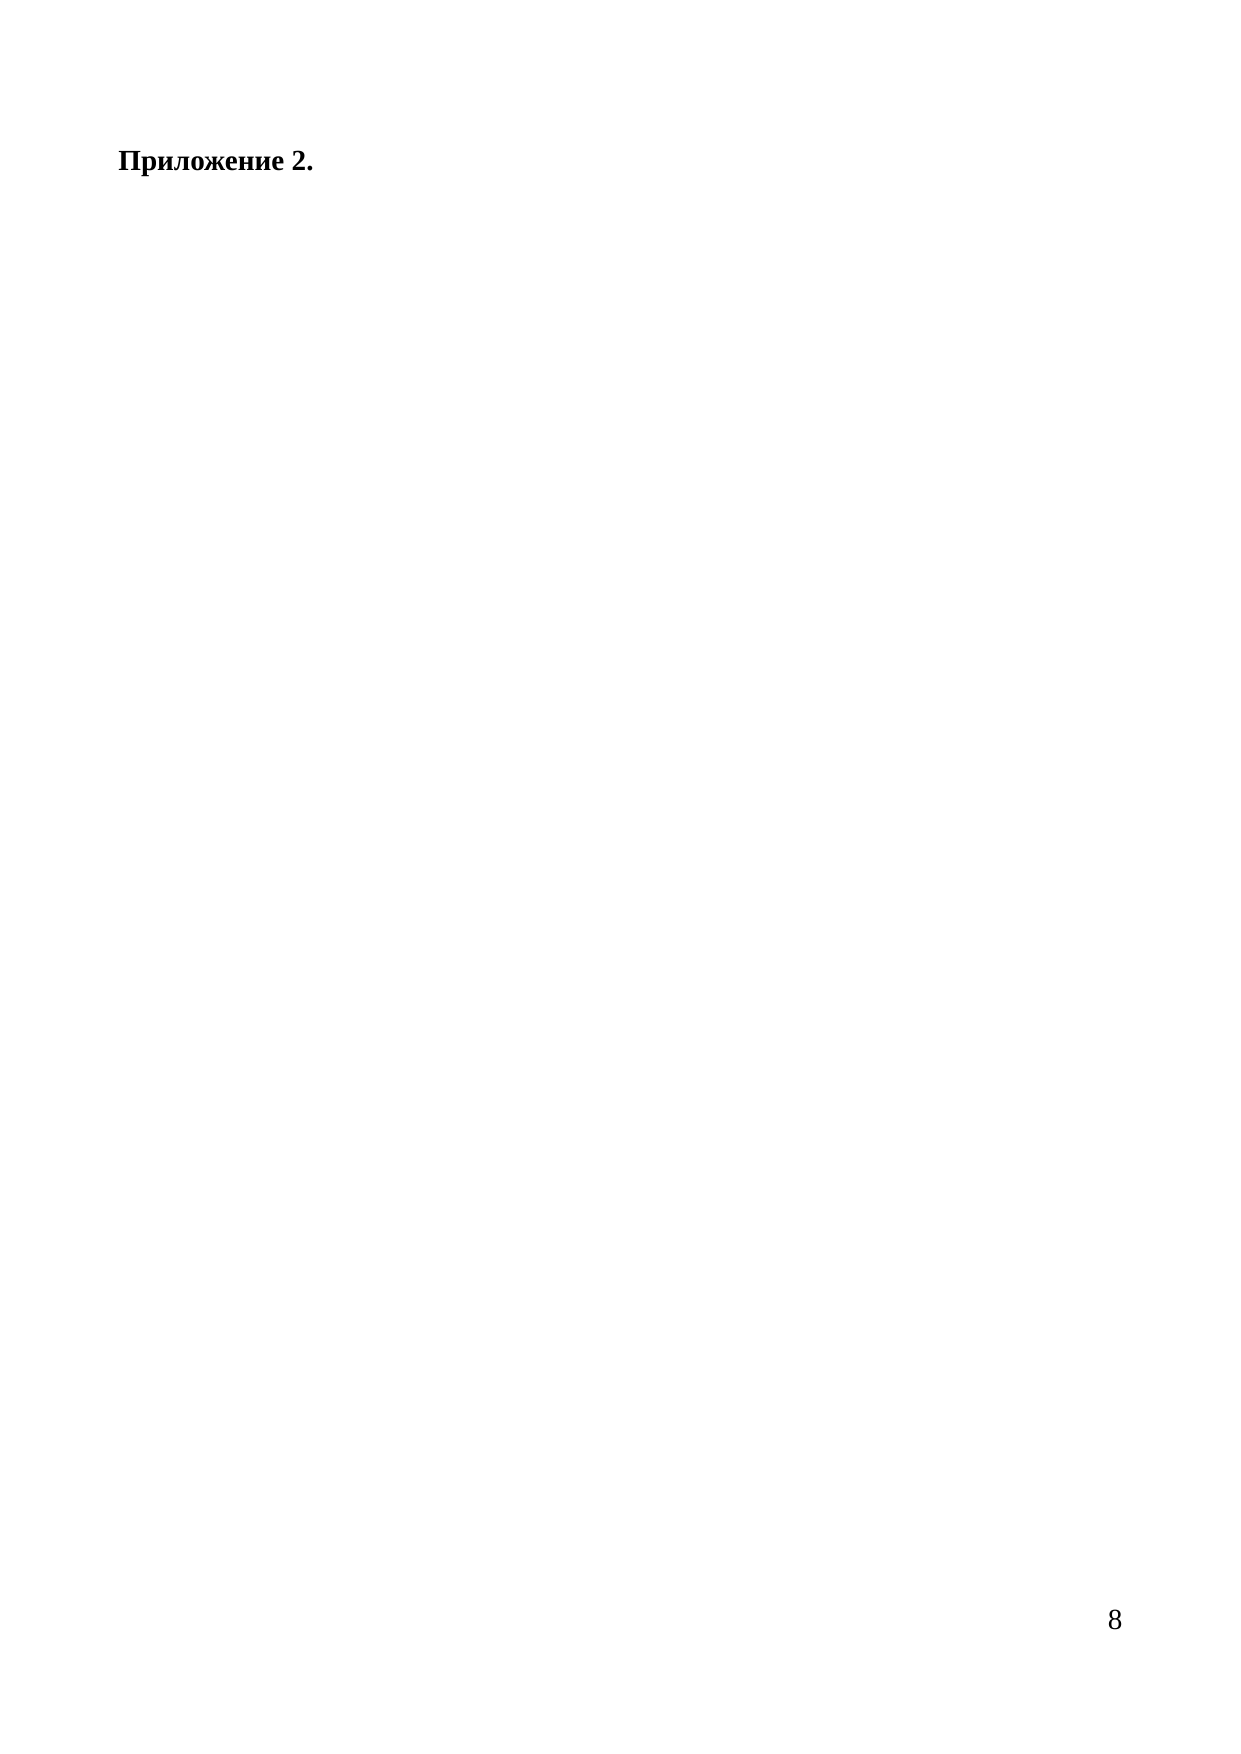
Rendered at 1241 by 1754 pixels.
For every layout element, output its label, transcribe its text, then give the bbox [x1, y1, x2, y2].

subtitle Приложение 2. [118, 143, 1122, 177]
